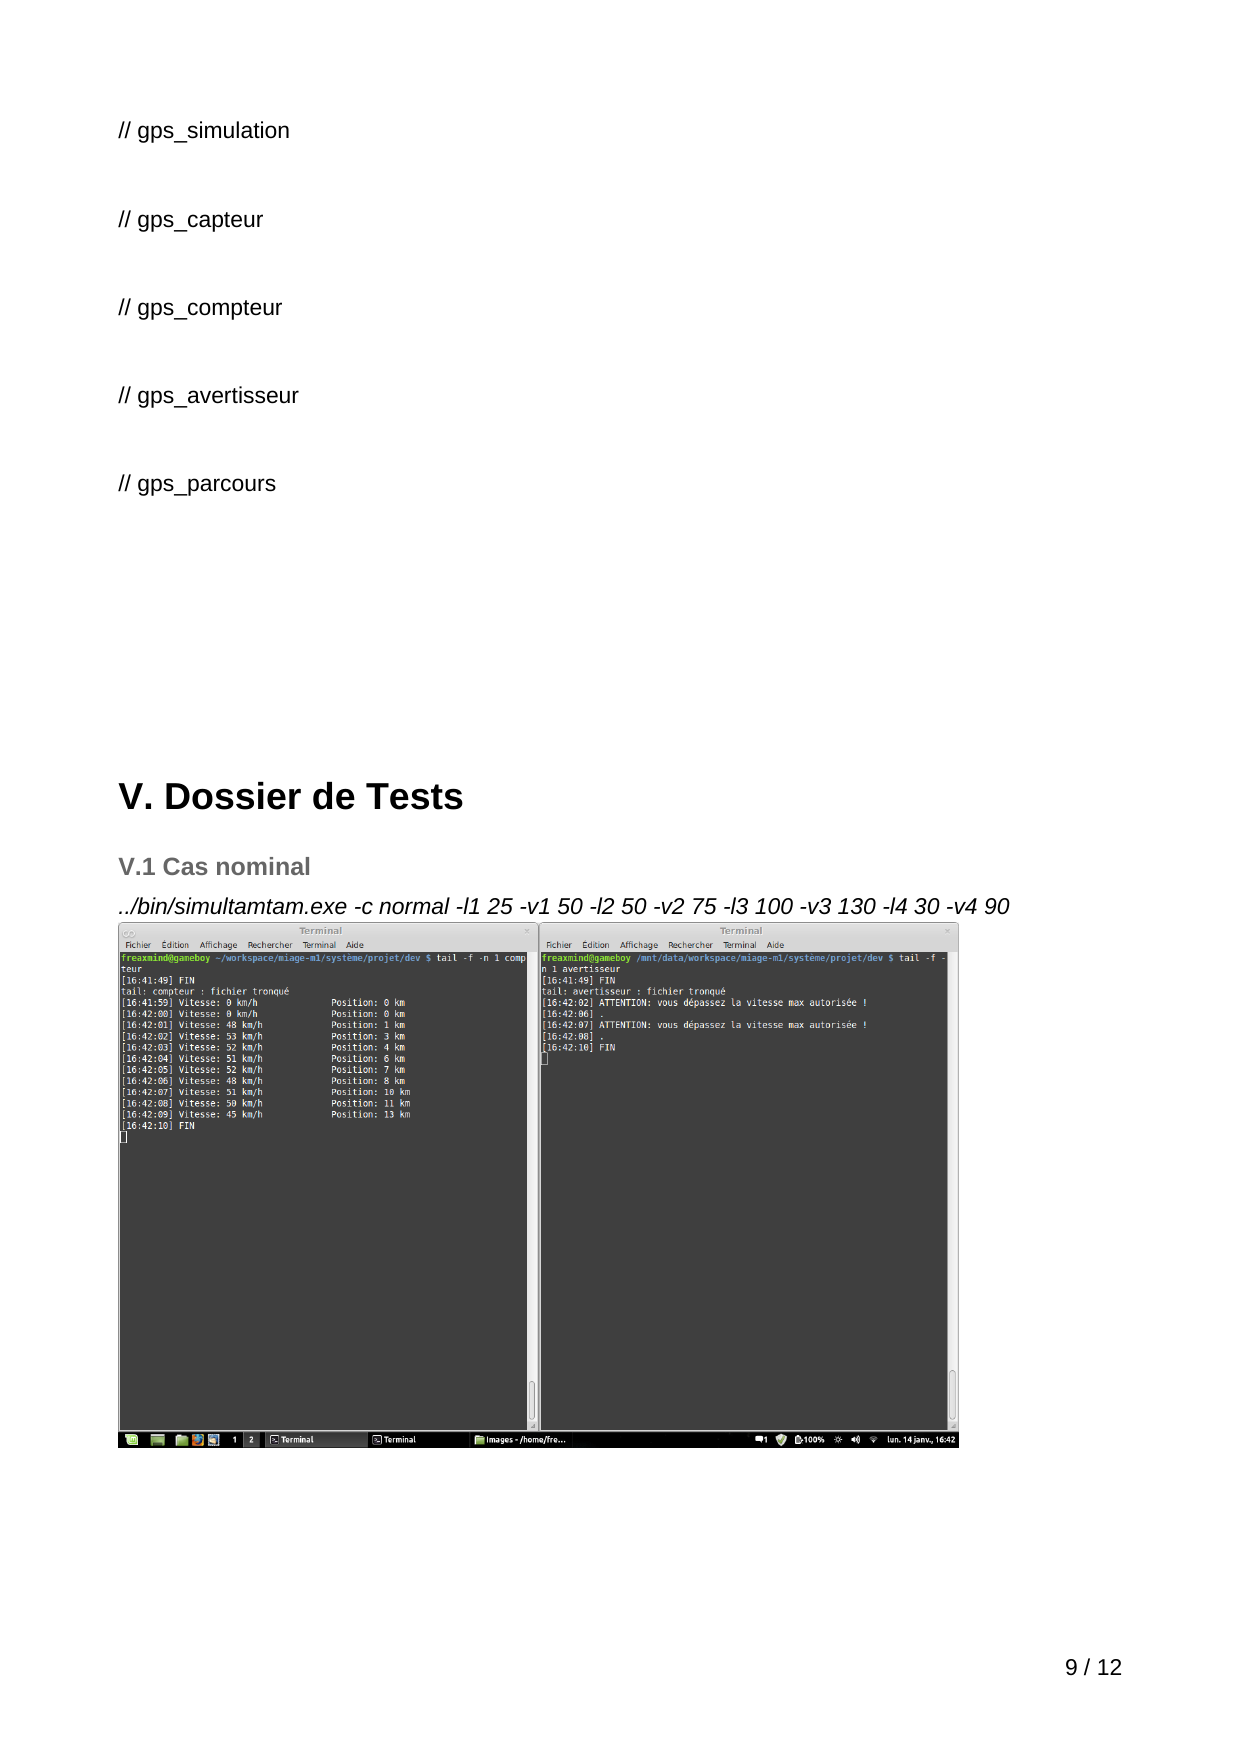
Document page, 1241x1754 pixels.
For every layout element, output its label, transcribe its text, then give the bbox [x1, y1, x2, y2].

text // gps_simulation [118, 118, 1122, 144]
subtitle V. Dossier de Tests [118, 776, 1122, 817]
text ../bin/simultamtam.exe -c normal -l1 25 -v1 50 -l2 50 -v2 75 -l3 100 -v3 130 -l4 30 -v4 90 [118, 893, 1122, 919]
text // gps_compteur [118, 294, 1122, 320]
text // gps_parcours [118, 471, 1122, 496]
subtitle V.1 Cas nominal [118, 853, 1122, 881]
text // gps_capteur [118, 206, 1122, 232]
text // gps_avertisseur [118, 382, 1122, 408]
picture [118, 922, 959, 1448]
